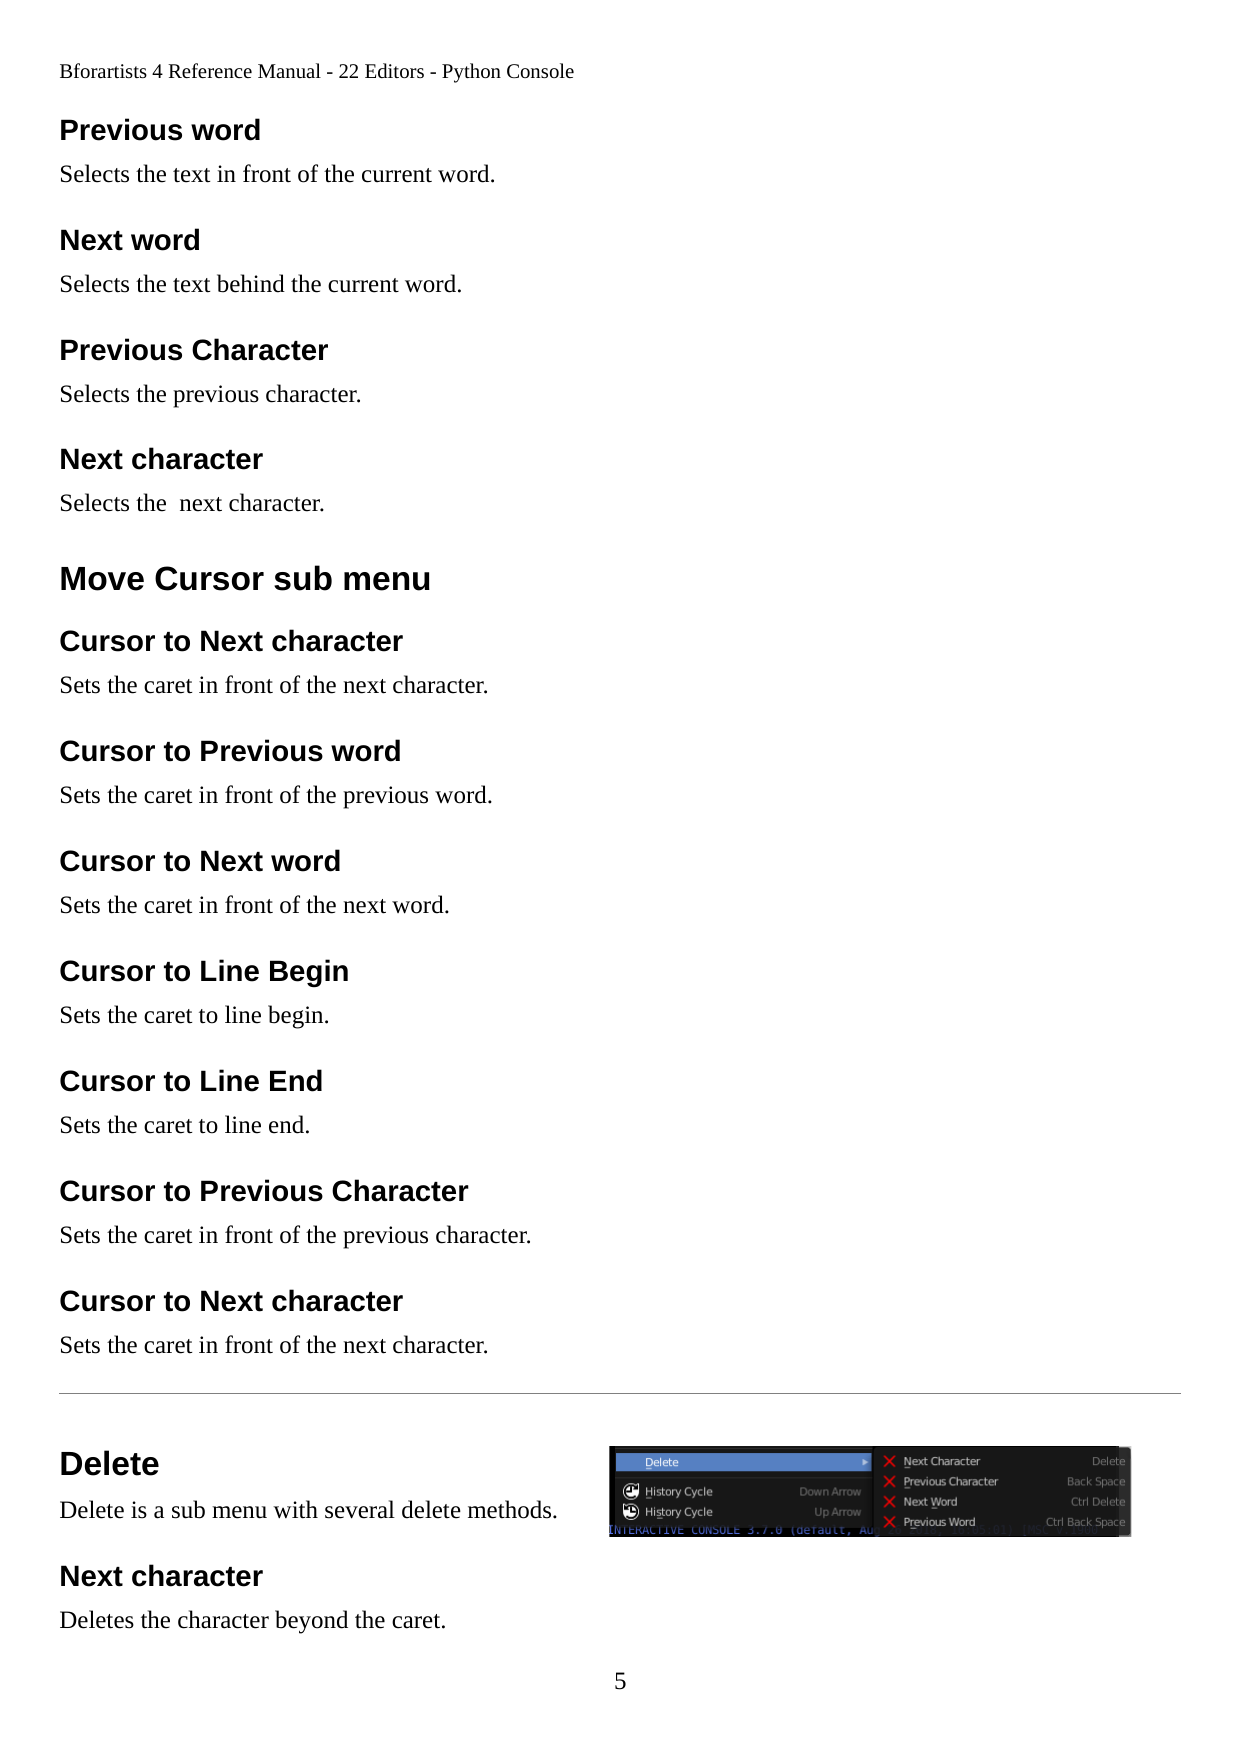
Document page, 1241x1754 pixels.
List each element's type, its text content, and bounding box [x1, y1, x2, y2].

subtitle Move Cursor sub menu [59, 558, 1181, 597]
subtitle Cursor to Next character [59, 624, 1181, 658]
text Delete is a sub menu with several delete methods. [59, 1495, 609, 1524]
text [1132, 1495, 1181, 1524]
subtitle Next character [59, 442, 1181, 476]
text Sets the caret in front of the previous character. [59, 1220, 1181, 1249]
text Deletes the character beyond the caret. [59, 1605, 1181, 1634]
text Selects the text behind the current word. [59, 269, 1181, 297]
text Selects the text in front of the current word. [59, 159, 1181, 188]
text Sets the caret to line begin. [59, 1000, 1181, 1029]
text Sets the caret in front of the next character. [59, 670, 1181, 699]
subtitle Cursor to Previous Character [59, 1174, 1181, 1207]
picture [609, 1446, 1132, 1537]
text Selects the previous character. [59, 379, 1181, 407]
subtitle Previous word [59, 113, 1181, 146]
subtitle Cursor to Next character [59, 1283, 1181, 1317]
subtitle Cursor to Line Begin [59, 954, 1181, 988]
text Sets the caret in front of the next character. [59, 1330, 1181, 1358]
text Sets the caret to line end. [59, 1110, 1181, 1139]
subtitle Delete [59, 1444, 1181, 1482]
subtitle Next character [59, 1559, 1181, 1592]
subtitle Next word [59, 222, 1181, 256]
subtitle Previous Character [59, 332, 1181, 366]
text Selects the next character. [59, 488, 1181, 517]
subtitle Cursor to Next word [59, 844, 1181, 878]
text Sets the caret in front of the next word. [59, 890, 1181, 919]
text Sets the caret in front of the previous word. [59, 780, 1181, 809]
subtitle Cursor to Line End [59, 1064, 1181, 1097]
subtitle Cursor to Previous word [59, 734, 1181, 768]
